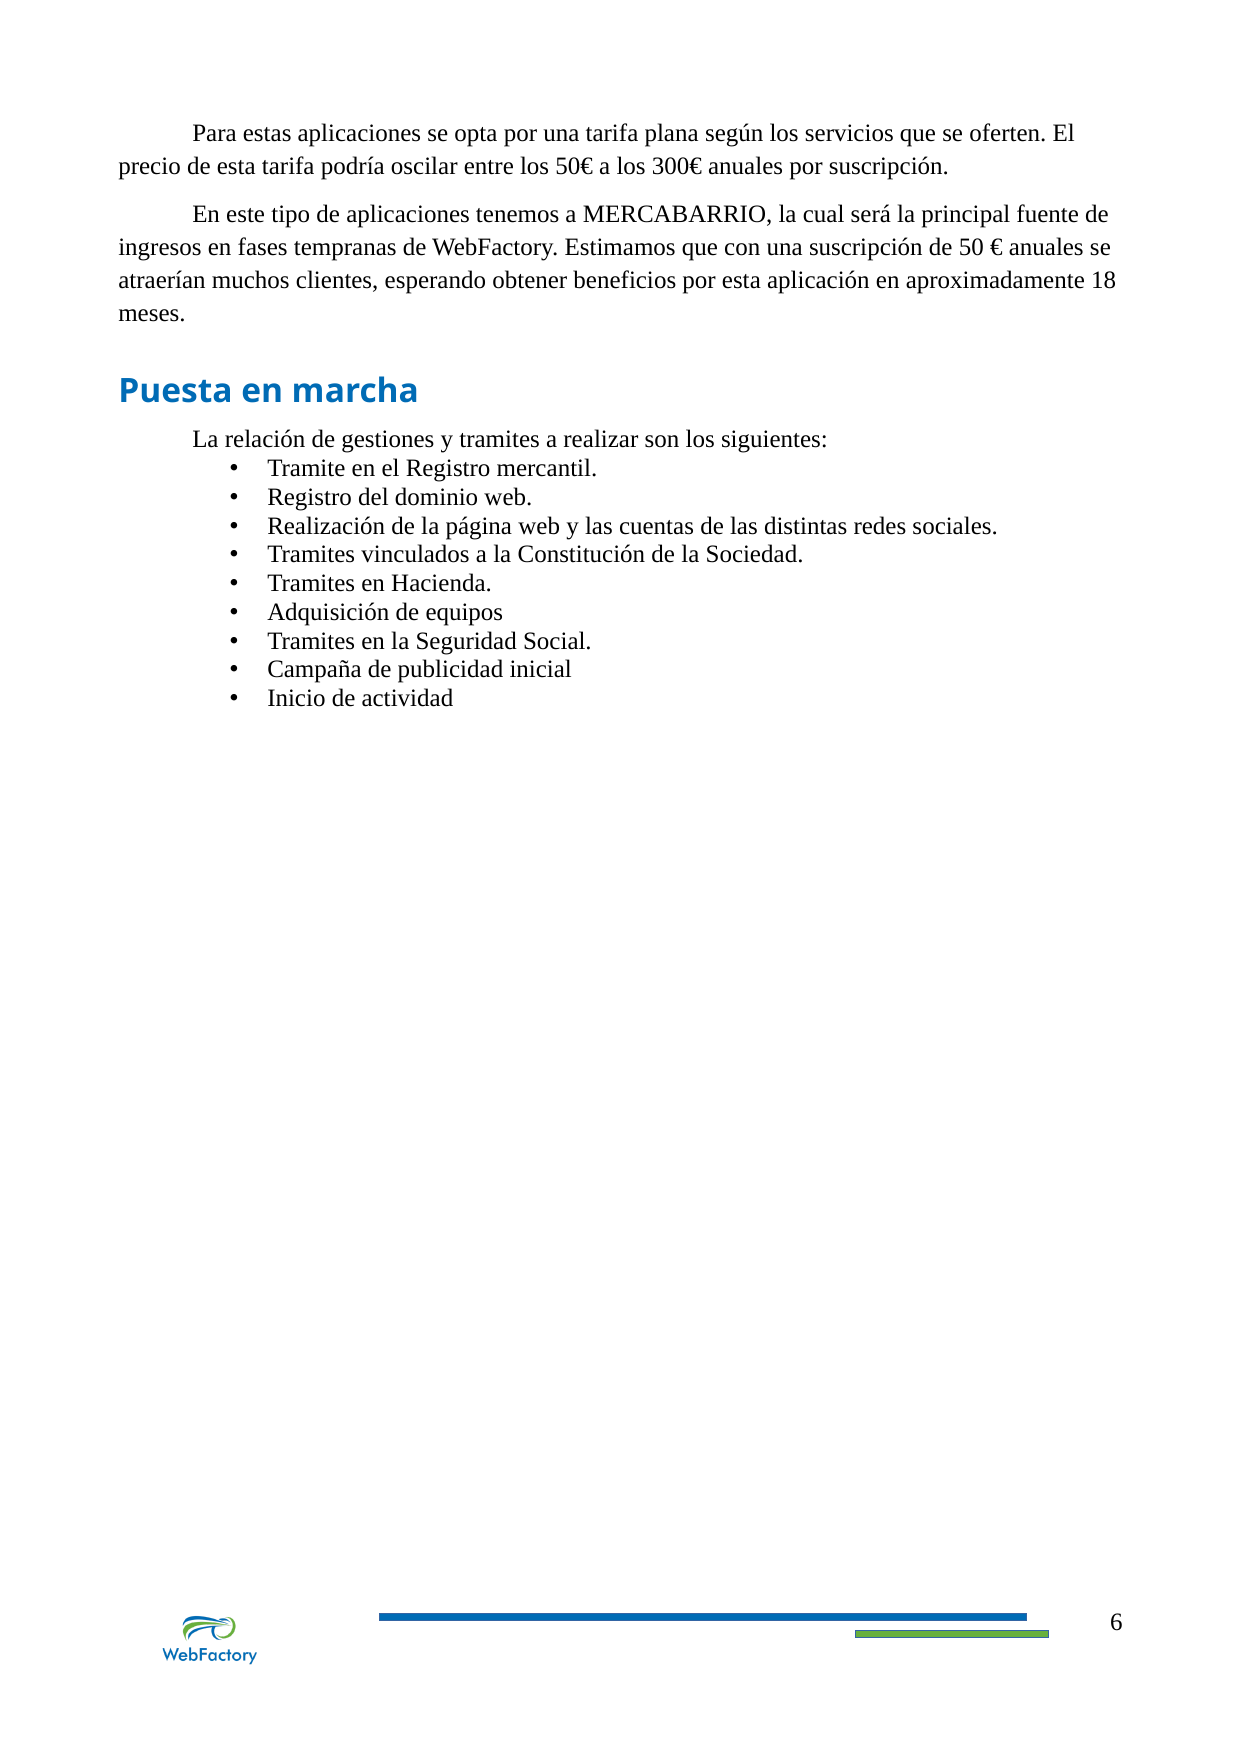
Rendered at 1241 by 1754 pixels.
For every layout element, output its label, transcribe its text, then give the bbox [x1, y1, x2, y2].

list Campaña de publicidad inicial [229, 654, 1122, 683]
text Para estas aplicaciones se opta por una tarifa plana según los servicios que se oferten. El precio de esta tarifa podría oscilar entre los 50€ a los 300€ anuales por suscripción. [118, 118, 1122, 180]
list Adquisición de equipos [229, 597, 1122, 626]
list Registro del dominio web. [229, 482, 1122, 511]
list Inicio de actividad [229, 683, 1122, 712]
list Tramites en la Seguridad Social. [229, 626, 1122, 654]
list Tramite en el Registro mercantil. [229, 453, 1122, 482]
picture [162, 1612, 257, 1668]
subtitle Puesta en marcha [118, 366, 1122, 412]
list Tramites vinculados a la Constitución de la Sociedad. [229, 539, 1122, 568]
list Realización de la página web y las cuentas de las distintas redes sociales. [229, 511, 1122, 539]
list Tramites en Hacienda. [229, 568, 1122, 597]
text La relación de gestiones y tramites a realizar son los siguientes: [118, 424, 1122, 453]
text En este tipo de aplicaciones tenemos a MERCABARRIO, la cual será la principal fuente de ingresos en fases tempranas de WebFactory. Estimamos que con una suscripción de 50 € anuales se atraerían muchos clientes, esperando obtener beneficios por esta aplicación en aproximadamente 18 meses. [118, 199, 1122, 327]
